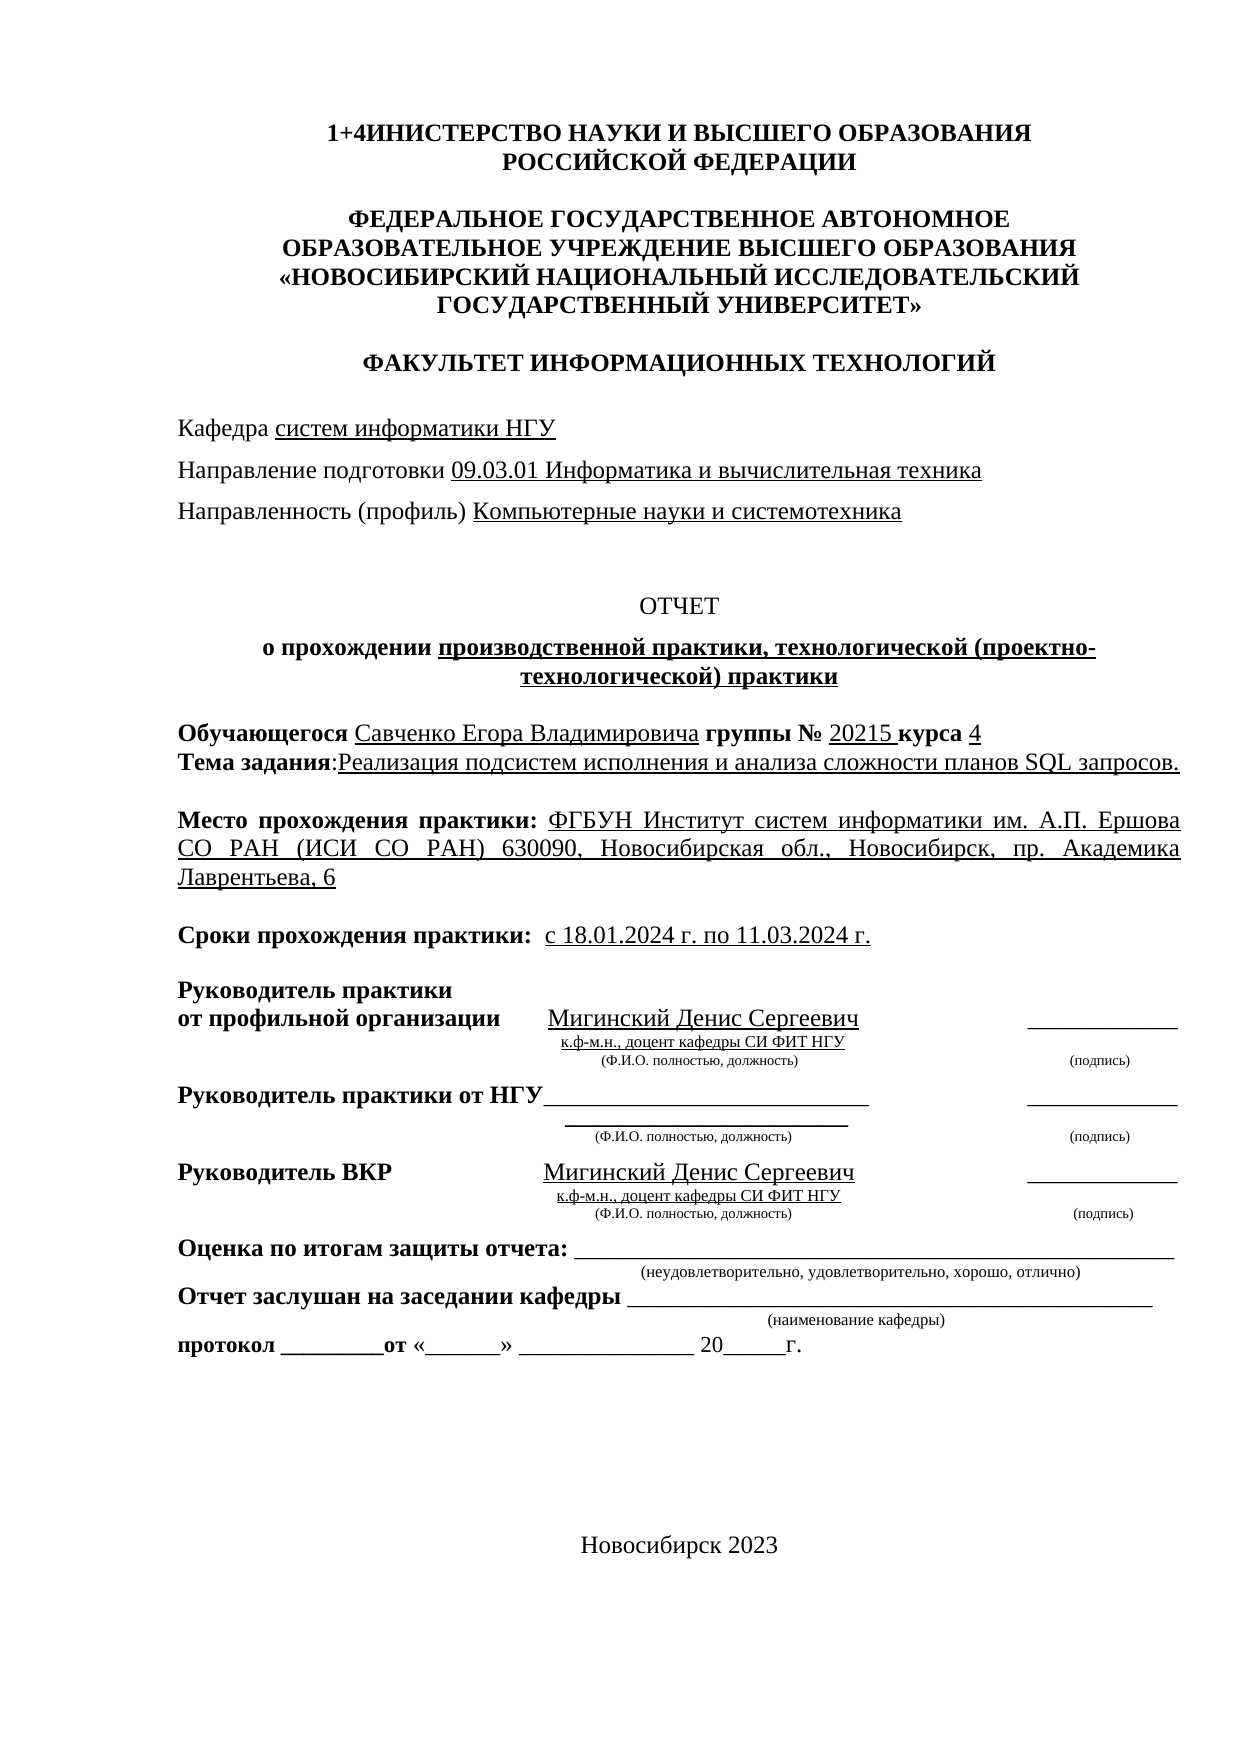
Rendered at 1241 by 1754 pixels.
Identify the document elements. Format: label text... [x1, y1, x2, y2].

text Отчет заслушан на заседании кафедры __________________________________________ [177, 1281, 1181, 1310]
text о прохождении производственной практики, технологической (проектно-технологической) практики [177, 632, 1181, 690]
text (Ф.И.О. полностью, должность) (подпись) [177, 1205, 1181, 1233]
text Руководитель практики от НГУ__________________________ ____________ [177, 1080, 1181, 1109]
text 1+4инистерство науки и высшего образования [177, 118, 1181, 147]
text Место прохождения практики: ФГБУН Институт систем информатики им. А.П. Ершова СО РАН (ИСИ СО РАН) 630090, Новосибирская обл., Новосибирск, пр. Академика [177, 805, 1181, 858]
subtitle ОТЧЕТ [177, 591, 1181, 620]
text Обучающегося Савченко Егора Владимировича группы № 20215 курса 4 [177, 718, 1181, 747]
text (наименование кафедры) [177, 1310, 1181, 1329]
text образовательное учреждение высшего образования [177, 233, 1181, 262]
text Руководитель практики от профильной организации Мигинский Денис Сергеевич ____________ [177, 975, 1181, 1032]
text Сроки прохождения практики: с 18.01.2024 г. по 11.03.2024 г. [177, 920, 1181, 948]
text __________________________________ [177, 1109, 1181, 1128]
text Российской Федерации [177, 147, 1181, 176]
text к.ф-м.н., доцент кафедры СИ ФИТ НГУ [177, 1186, 1181, 1205]
text протокол _________от «______» ______________ 20_____г. [177, 1329, 1181, 1358]
text Новосибирск 2023 [177, 1531, 1181, 1559]
text Оценка по итогам защиты отчета: ________________________________________________ [177, 1233, 1181, 1262]
text Направление подготовки 09.03.01 Информатика и вычислительная техника [177, 455, 1181, 483]
text (Ф.И.О. полностью, должность) (подпись) [177, 1051, 1181, 1080]
text Направленность (профиль) Компьютерные науки и системотехника [177, 496, 1181, 525]
text «новосибирский национальный исследовательский государственный университет» [177, 262, 1181, 319]
text Факультет информационных технологий [177, 348, 1181, 377]
text ФЕДЕРАЛЬНОЕ Государственное Автономное [177, 204, 1181, 233]
text (Ф.И.О. полностью, должность) (подпись) [177, 1128, 1181, 1157]
text Тема задания:Реализация подсистем исполнения и анализа сложности планов SQL запросов. [177, 747, 1181, 776]
text Руководитель ВКР Мигинский Денис Сергеевич ____________ [177, 1157, 1181, 1186]
text (неудовлетворительно, удовлетворительно, хорошо, отлично) [177, 1262, 1181, 1281]
text Кафедра cистем информатики НГУ [177, 413, 1181, 442]
text Лаврентьева, 6 [177, 859, 1181, 891]
text к.ф-м.н., доцент кафедры СИ ФИТ НГУ [177, 1032, 1181, 1051]
